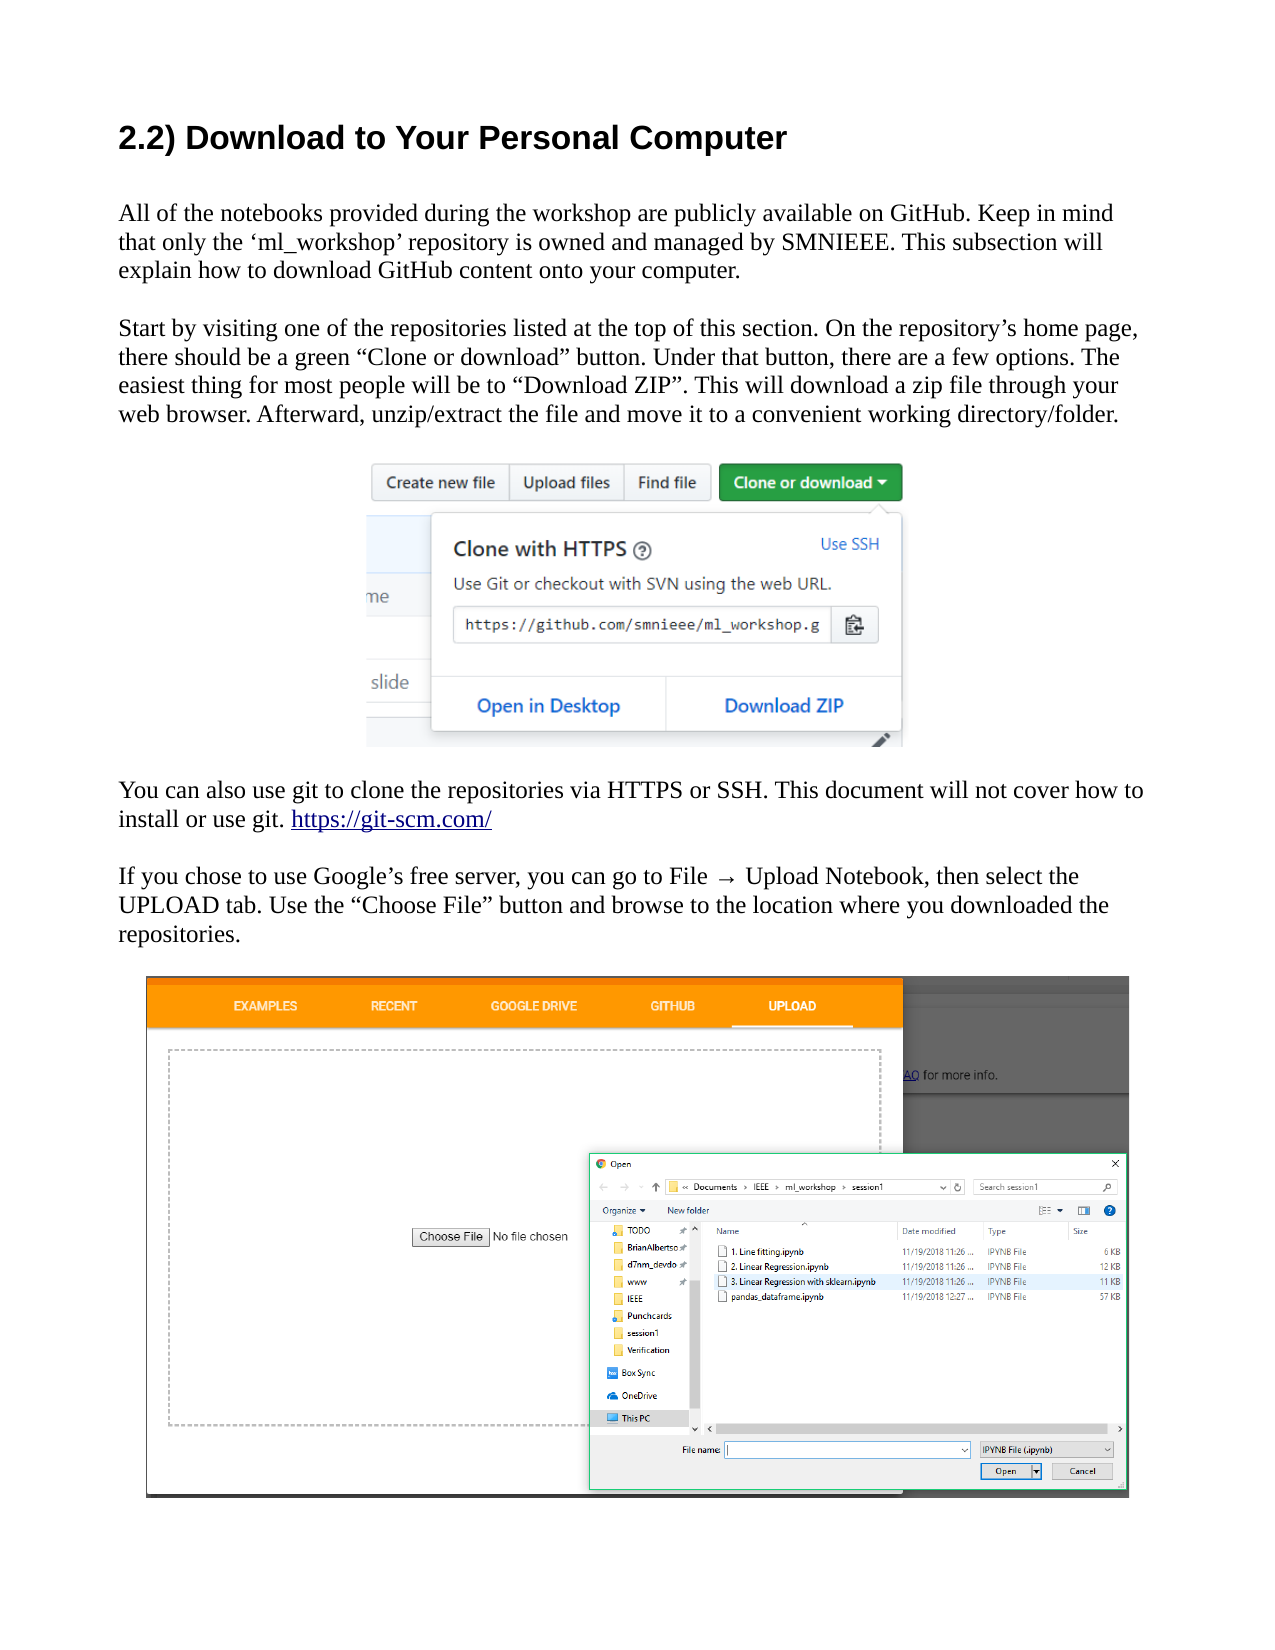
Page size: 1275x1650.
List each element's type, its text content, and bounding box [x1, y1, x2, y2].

text Start by visiting one of the repositories listed at the top of this section. On the repository’s home page, there should be a green “Clone or download” button. Under that button, there are a few options. The easiest thing for most people will be to “Download ZIP”. This will download a zip file through your web browser. Afterward, unzip/extract the file and move it to a convenient working directory/folder. [118, 313, 1157, 428]
picture [366, 456, 909, 747]
text If you chose to use Google’s free server, you can go to File → Upload Notebook, then select the UPLOAD tab. Use the “Choose File” button and browse to the location where you downloaded the repositories. [118, 861, 1157, 947]
text All of the notebooks provided during the workshop are publicly available on GitHub. Keep in mind that only the ‘ml_workshop’ repository is owned and managed by SMNIEEE. This subsection will explain how to download GitHub content onto your computer. [118, 198, 1157, 284]
text You can also use git to clone the repositories via HTTPS or SSH. This document will not cover how to install or use git. https://git-scm.com/ [118, 775, 1157, 832]
subtitle 2.2) Download to Your Personal Computer [118, 118, 1157, 157]
picture [146, 976, 1130, 1498]
